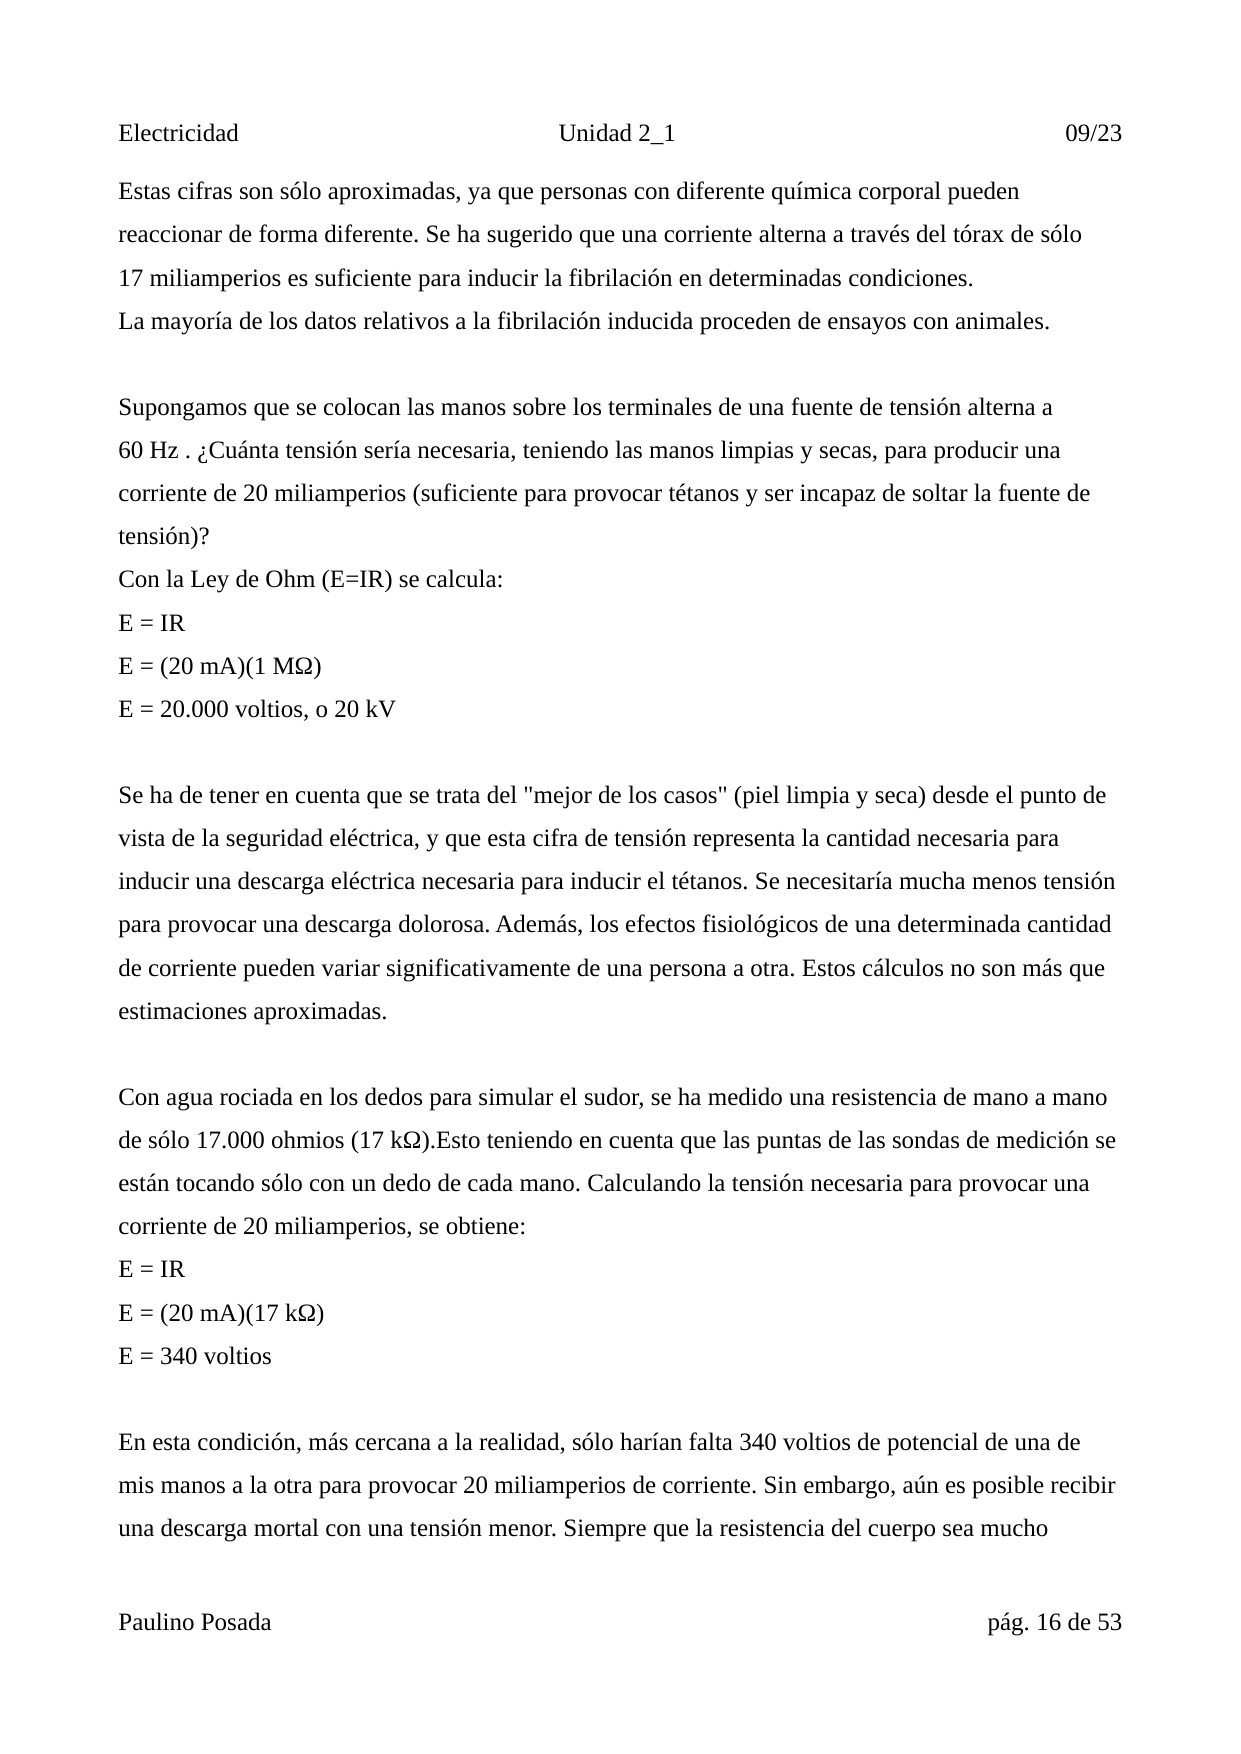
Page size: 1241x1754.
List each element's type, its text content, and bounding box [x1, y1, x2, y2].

text E = IR [118, 1254, 1122, 1283]
text E = (20 mA)(1 MΩ) [118, 651, 1122, 679]
text Estas cifras son sólo aproximadas, ya que personas con diferente química corporal pueden reaccionar de forma diferente. Se ha sugerido que una corriente alterna a través del tórax de sólo [118, 176, 1122, 248]
text E = 20.000 voltios, o 20 kV [118, 694, 1122, 723]
text E = IR [118, 608, 1122, 636]
text En esta condición, más cercana a la realidad, sólo harían falta 340 voltios de potencial de una de mis manos a la otra para provocar 20 miliamperios de corriente. Sin embargo, aún es posible recibir una descarga mortal con una tensión menor. Siempre que la resistencia del cuerpo sea mucho [118, 1427, 1122, 1542]
text Supongamos que se colocan las manos sobre los terminales de una fuente de tensión alterna a [118, 392, 1122, 421]
text 60 Hz . ¿Cuánta tensión sería necesaria, teniendo las manos limpias y secas, para producir una corriente de 20 miliamperios (suficiente para provocar tétanos y ser incapaz de soltar la fuente de tensión)? [118, 435, 1122, 550]
text E = (20 mA)(17 kΩ) [118, 1298, 1122, 1326]
text E = 340 voltios [118, 1341, 1122, 1369]
text 17 miliamperios es suficiente para inducir la fibrilación en determinadas condiciones. [118, 263, 1122, 291]
text Con agua rociada en los dedos para simular el sudor, se ha medido una resistencia de mano a mano de sólo 17.000 ohmios (17 kΩ).Esto teniendo en cuenta que las puntas de las sondas de medición se están tocando sólo con un dedo de cada mano. Calculando la tensión necesaria para provocar una corriente de 20 miliamperios, se obtiene: [118, 1082, 1122, 1240]
text Se ha de tener en cuenta que se trata del "mejor de los casos" (piel limpia y seca) desde el punto de vista de la seguridad eléctrica, y que esta cifra de tensión representa la cantidad necesaria para inducir una descarga eléctrica necesaria para inducir el tétanos. Se necesitaría mucha menos tensión para provocar una descarga dolorosa. Además, los efectos fisiológicos de una determinada cantidad de corriente pueden variar significativamente de una persona a otra. Estos cálculos no son más que estimaciones aproximadas. [118, 780, 1122, 1024]
text La mayoría de los datos relativos a la fibrilación inducida proceden de ensayos con animales. [118, 306, 1122, 334]
text Con la Ley de Ohm (E=IR) se calcula: [118, 564, 1122, 593]
